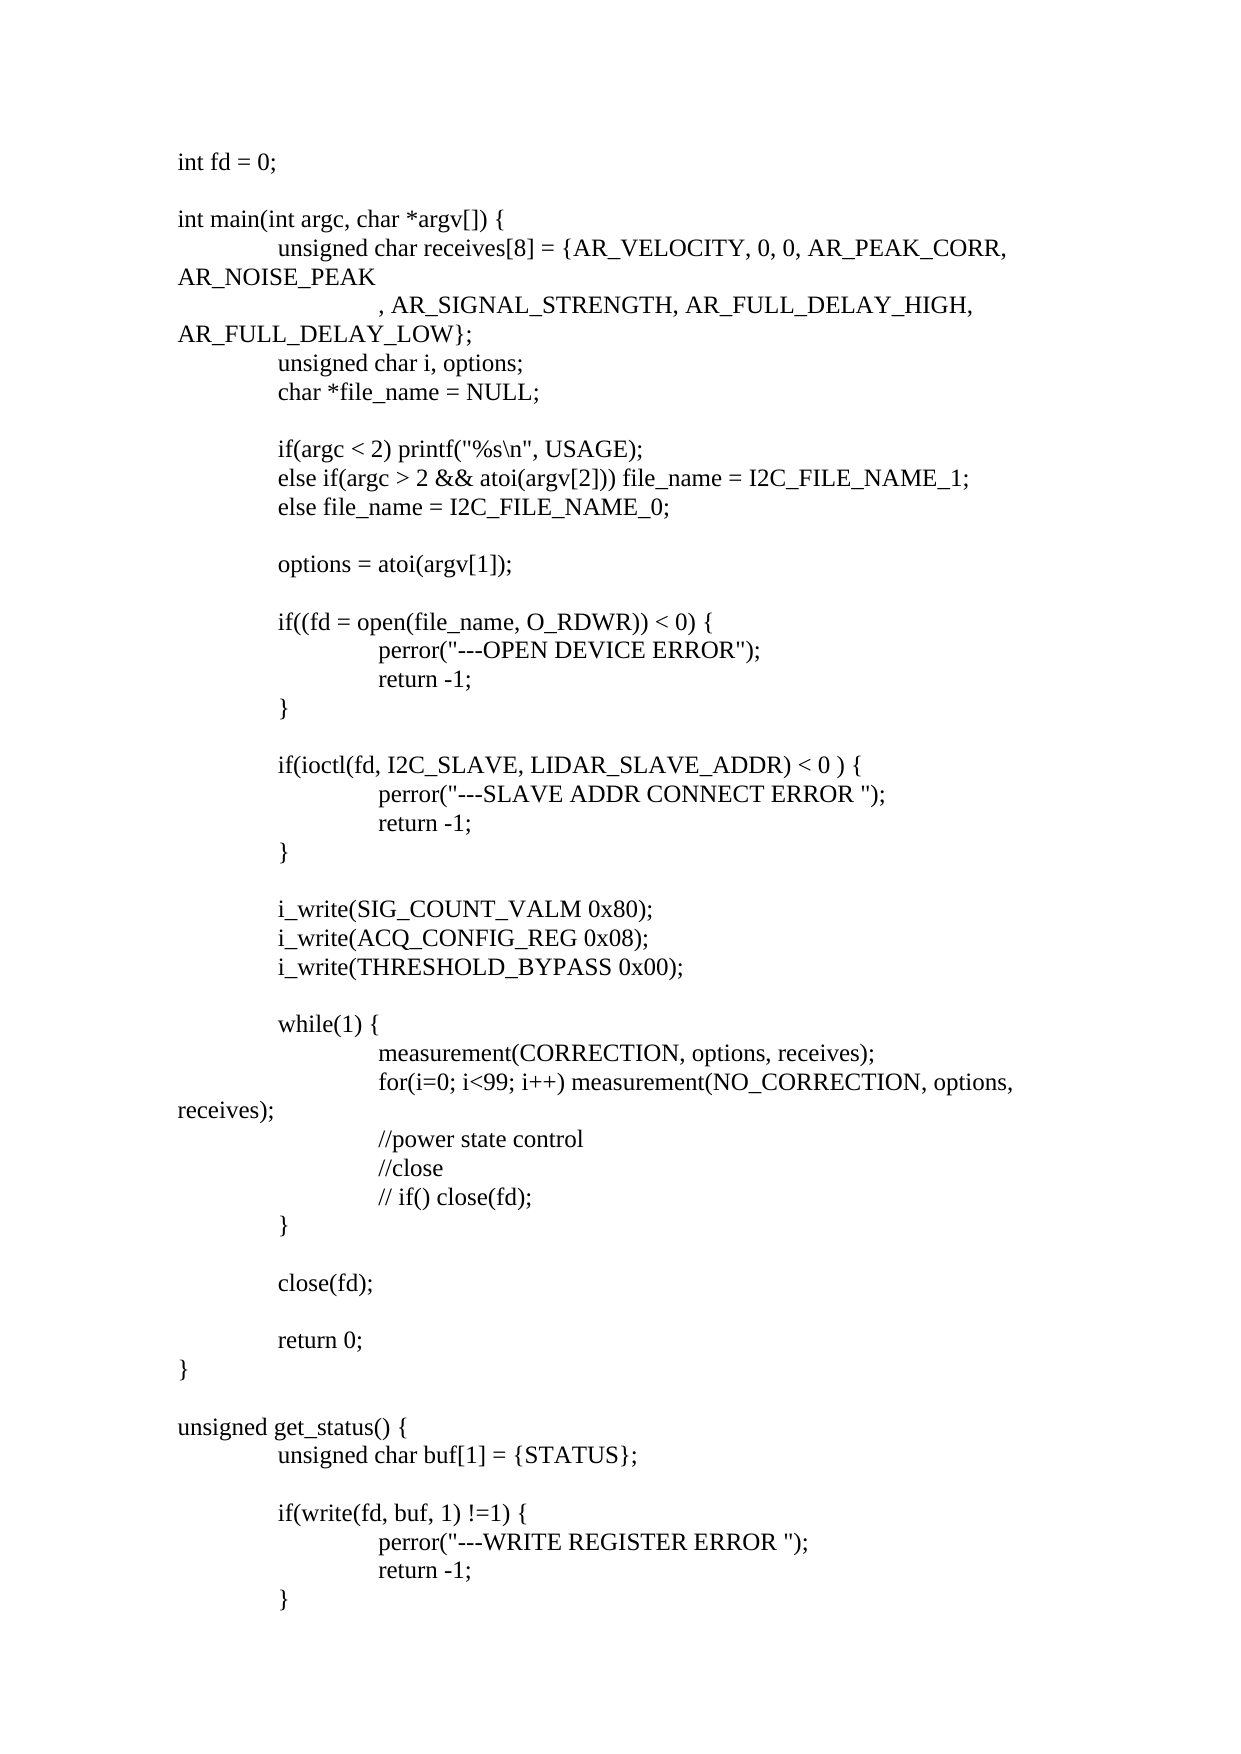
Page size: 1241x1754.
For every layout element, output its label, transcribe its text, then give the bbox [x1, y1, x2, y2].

text if((fd = open(file_name, O_RDWR)) < 0) { [177, 607, 1063, 636]
text measurement(CORRECTION, options, receives); [177, 1038, 1063, 1067]
text unsigned char i, options; [177, 348, 1063, 377]
text perror("---WRITE REGISTER ERROR "); [177, 1527, 1063, 1556]
text , AR_SIGNAL_STRENGTH, AR_FULL_DELAY_HIGH, AR_FULL_DELAY_LOW}; [177, 291, 1063, 348]
text } [177, 837, 1063, 866]
text char *file_name = NULL; [177, 377, 1063, 406]
text int main(int argc, char *argv[]) { [177, 204, 1063, 233]
text return -1; [177, 808, 1063, 837]
text unsigned char buf[1] = {STATUS}; [177, 1441, 1063, 1469]
text close(fd); [177, 1268, 1063, 1297]
text //power state control [177, 1124, 1063, 1153]
text int fd = 0; [177, 147, 1063, 176]
text else file_name = I2C_FILE_NAME_0; [177, 492, 1063, 521]
text i_write(ACQ_CONFIG_REG 0x08); [177, 923, 1063, 952]
text } [177, 1211, 1063, 1239]
text } [177, 1584, 1063, 1613]
text return -1; [177, 1556, 1063, 1584]
text perror("---SLAVE ADDR CONNECT ERROR "); [177, 779, 1063, 808]
text // if() close(fd); [177, 1182, 1063, 1211]
text if(argc < 2) printf("%s\n", USAGE); [177, 434, 1063, 463]
text unsigned get_status() { [177, 1412, 1063, 1441]
text i_write(SIG_COUNT_VALM 0x80); [177, 894, 1063, 923]
text } [177, 1354, 1063, 1383]
text //close [177, 1153, 1063, 1182]
text options = atoi(argv[1]); [177, 549, 1063, 578]
text i_write(THRESHOLD_BYPASS 0x00); [177, 952, 1063, 981]
text return 0; [177, 1326, 1063, 1354]
text if(ioctl(fd, I2C_SLAVE, LIDAR_SLAVE_ADDR) < 0 ) { [177, 751, 1063, 779]
text } [177, 693, 1063, 722]
text unsigned char receives[8] = {AR_VELOCITY, 0, 0, AR_PEAK_CORR, AR_NOISE_PEAK [177, 233, 1063, 291]
text if(write(fd, buf, 1) !=1) { [177, 1498, 1063, 1527]
text perror("---OPEN DEVICE ERROR"); [177, 636, 1063, 664]
text return -1; [177, 664, 1063, 693]
text while(1) { [177, 1009, 1063, 1038]
text for(i=0; i<99; i++) measurement(NO_CORRECTION, options, receives); [177, 1067, 1063, 1124]
text else if(argc > 2 && atoi(argv[2])) file_name = I2C_FILE_NAME_1; [177, 463, 1063, 492]
